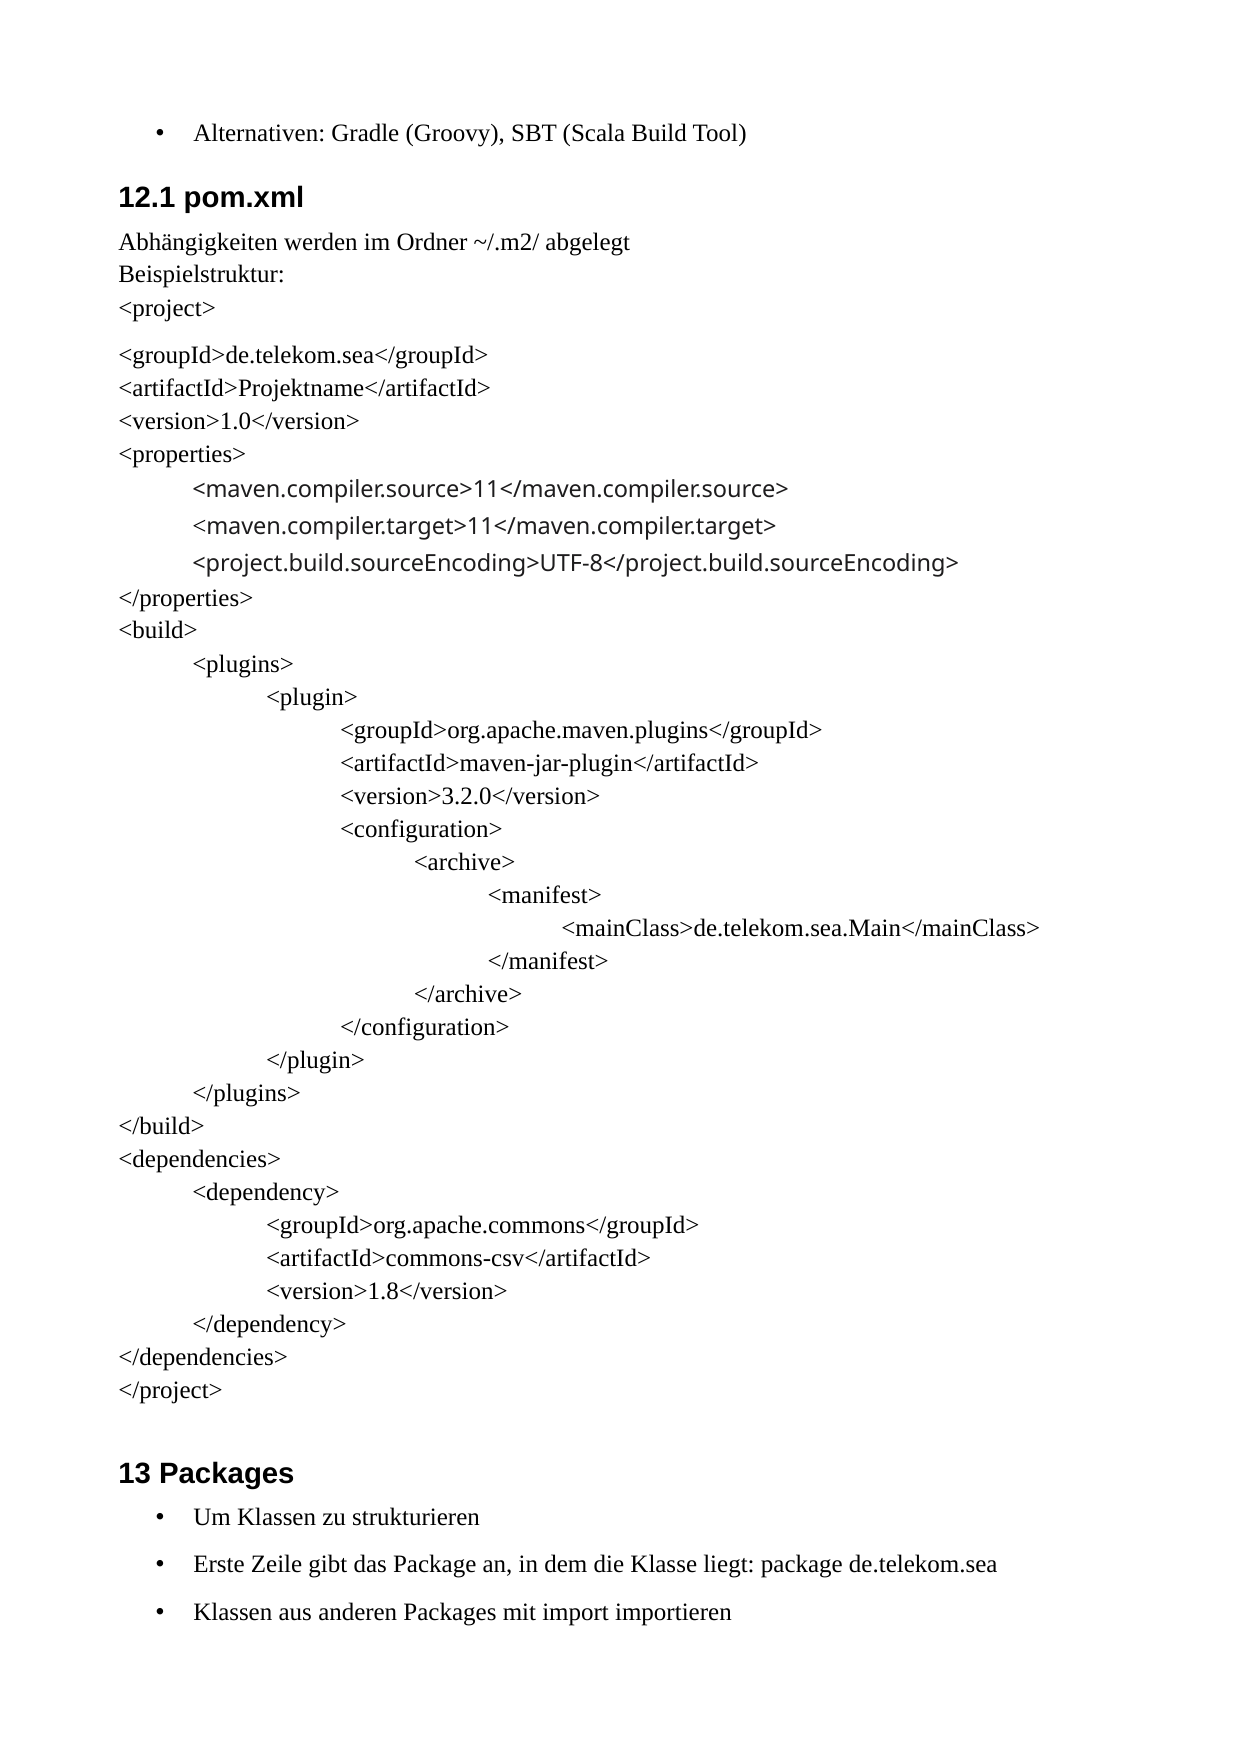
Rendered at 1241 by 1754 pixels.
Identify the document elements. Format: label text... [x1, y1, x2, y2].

text <groupId>org.apache.maven.plugins</groupId> [118, 715, 1122, 743]
text <mainClass>de.telekom.sea.Main</mainClass> [118, 913, 1122, 942]
text </dependency> [118, 1309, 1122, 1338]
text <manifest> [118, 880, 1122, 908]
text <maven.compiler.source>11</maven.compiler.source> <maven.compiler.target>11</maven.compiler.target> <project.build.sourceEncoding>UTF-8</project.build.sourceEncoding> [118, 472, 1122, 578]
text <artifactId>commons-csv</artifactId> [118, 1243, 1122, 1272]
text <plugin> [118, 682, 1122, 710]
subtitle 12.1 pom.xml [118, 180, 1122, 214]
text <version>1.8</version> [118, 1276, 1122, 1305]
text <artifactId>maven-jar-plugin</artifactId> [118, 748, 1122, 776]
text Beispielstruktur: [118, 259, 1122, 288]
text <properties> [118, 439, 1122, 468]
subtitle 13 Packages [118, 1456, 1122, 1489]
text </plugin> [118, 1045, 1122, 1074]
list Klassen aus anderen Packages mit import importieren [156, 1597, 1122, 1626]
text <build> [118, 616, 1122, 644]
text <project> [118, 293, 1122, 321]
text <configuration> [118, 814, 1122, 842]
text </dependencies> [118, 1342, 1122, 1371]
text </project> [118, 1375, 1122, 1404]
text <version>3.2.0</version> [118, 781, 1122, 809]
text </configuration> [118, 1012, 1122, 1041]
text </archive> [118, 979, 1122, 1008]
text </build> [118, 1111, 1122, 1140]
list Erste Zeile gibt das Package an, in dem die Klasse liegt: package de.telekom.sea [156, 1549, 1122, 1578]
text </properties> [118, 583, 1122, 611]
text </plugins> [118, 1078, 1122, 1107]
text <dependencies> [118, 1144, 1122, 1173]
text <archive> [118, 847, 1122, 876]
text <artifactId>Projektname</artifactId> [118, 373, 1122, 402]
list Alternativen: Gradle (Groovy), SBT (Scala Build Tool) [156, 118, 1122, 147]
list Um Klassen zu strukturieren [156, 1502, 1122, 1531]
text Abhängigkeiten werden im Ordner ~/.m2/ abgelegt [118, 227, 1122, 255]
text <dependency> [118, 1177, 1122, 1206]
text <groupId>de.telekom.sea</groupId> [118, 340, 1122, 369]
text <version>1.0</version> [118, 406, 1122, 435]
text </manifest> [118, 946, 1122, 974]
text <groupId>org.apache.commons</groupId> [118, 1210, 1122, 1239]
text <plugins> [118, 649, 1122, 677]
